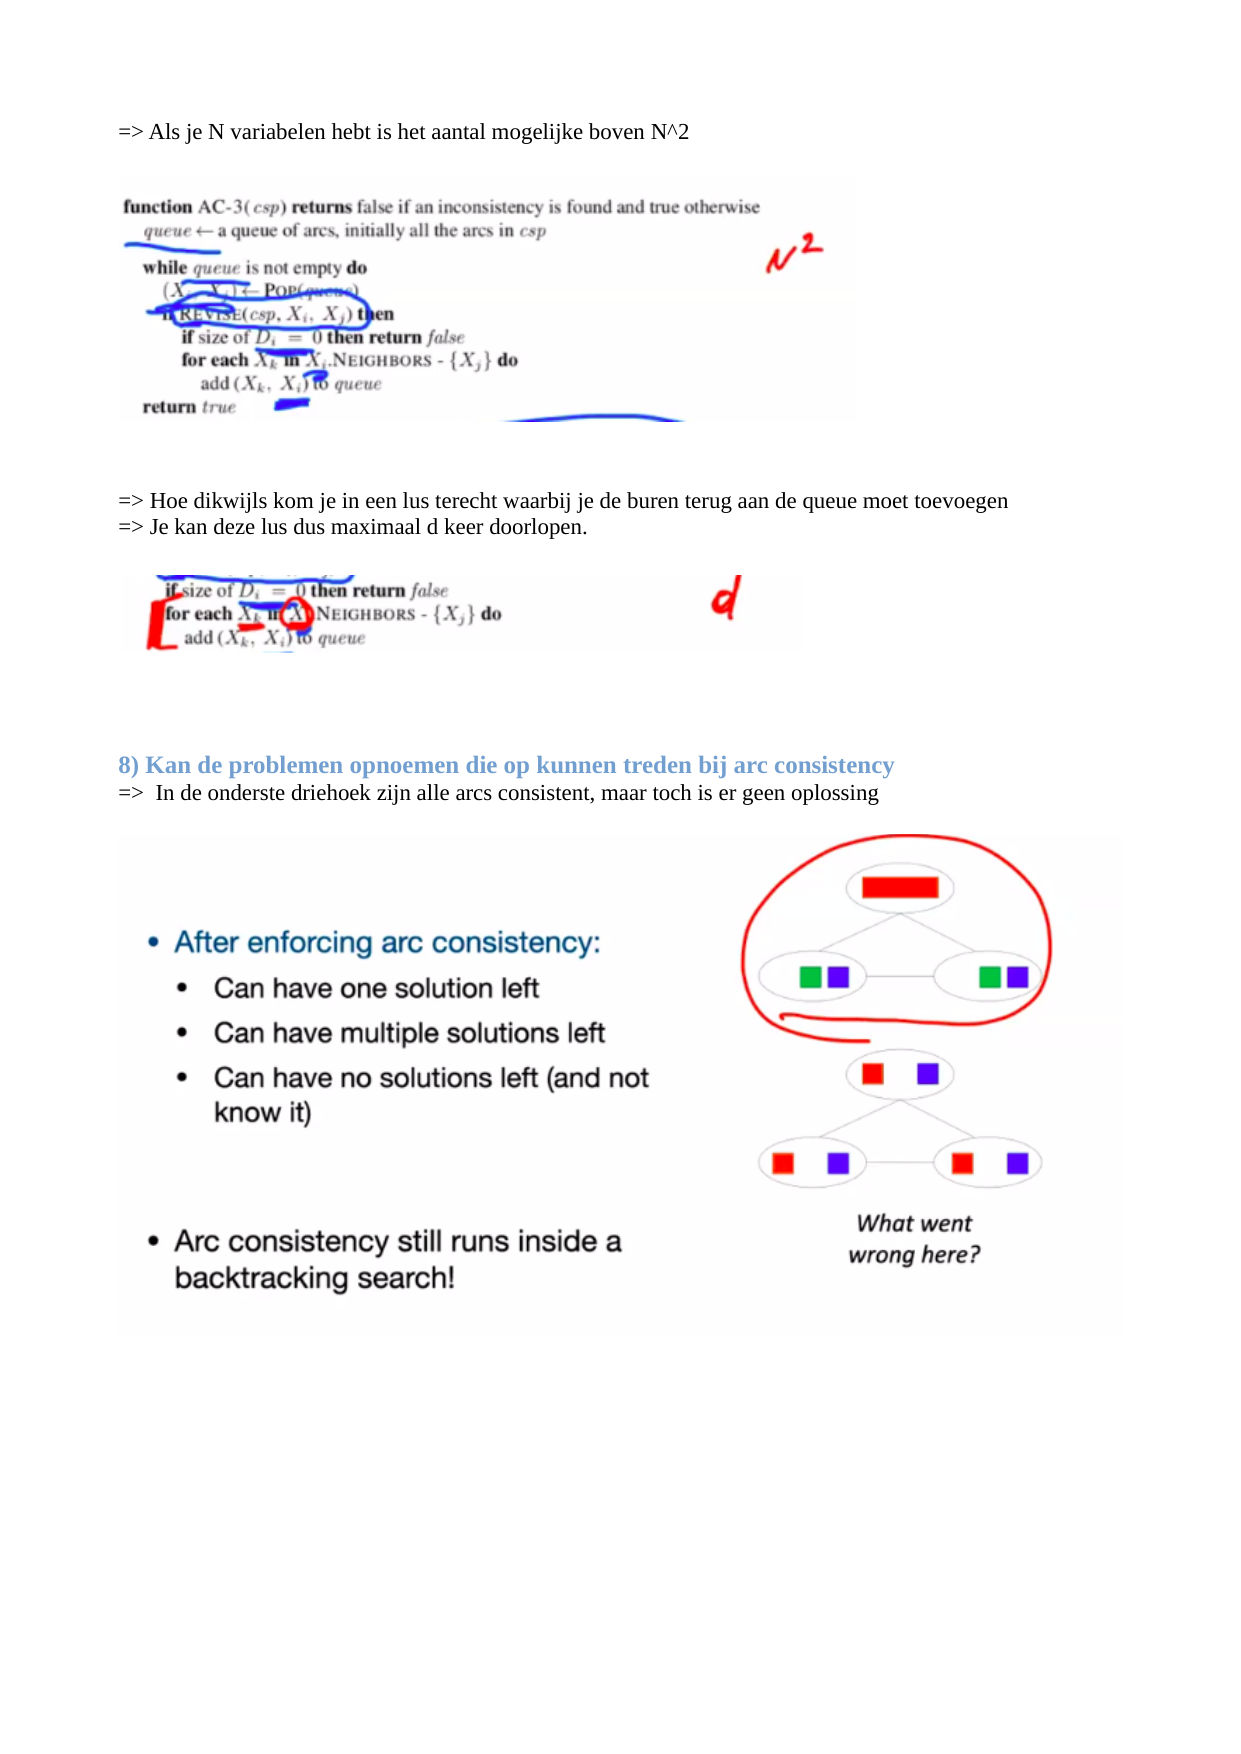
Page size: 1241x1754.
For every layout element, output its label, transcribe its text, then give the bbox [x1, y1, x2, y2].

text => Je kan deze lus dus maximaal d keer doorlopen. [118, 513, 1122, 540]
picture [118, 834, 1123, 1336]
picture [122, 575, 803, 653]
picture [118, 175, 857, 422]
text => In de onderste driehoek zijn alle arcs consistent, maar toch is er geen oplossing [118, 779, 1122, 806]
text => Hoe dikwijls kom je in een lus terecht waarbij je de buren terug aan de queue moet toevoegen [118, 487, 1122, 513]
text 8) Kan de problemen opnoemen die op kunnen treden bij arc consistency [118, 751, 1122, 779]
text => Als je N variabelen hebt is het aantal mogelijke boven N^2 [118, 118, 1122, 144]
